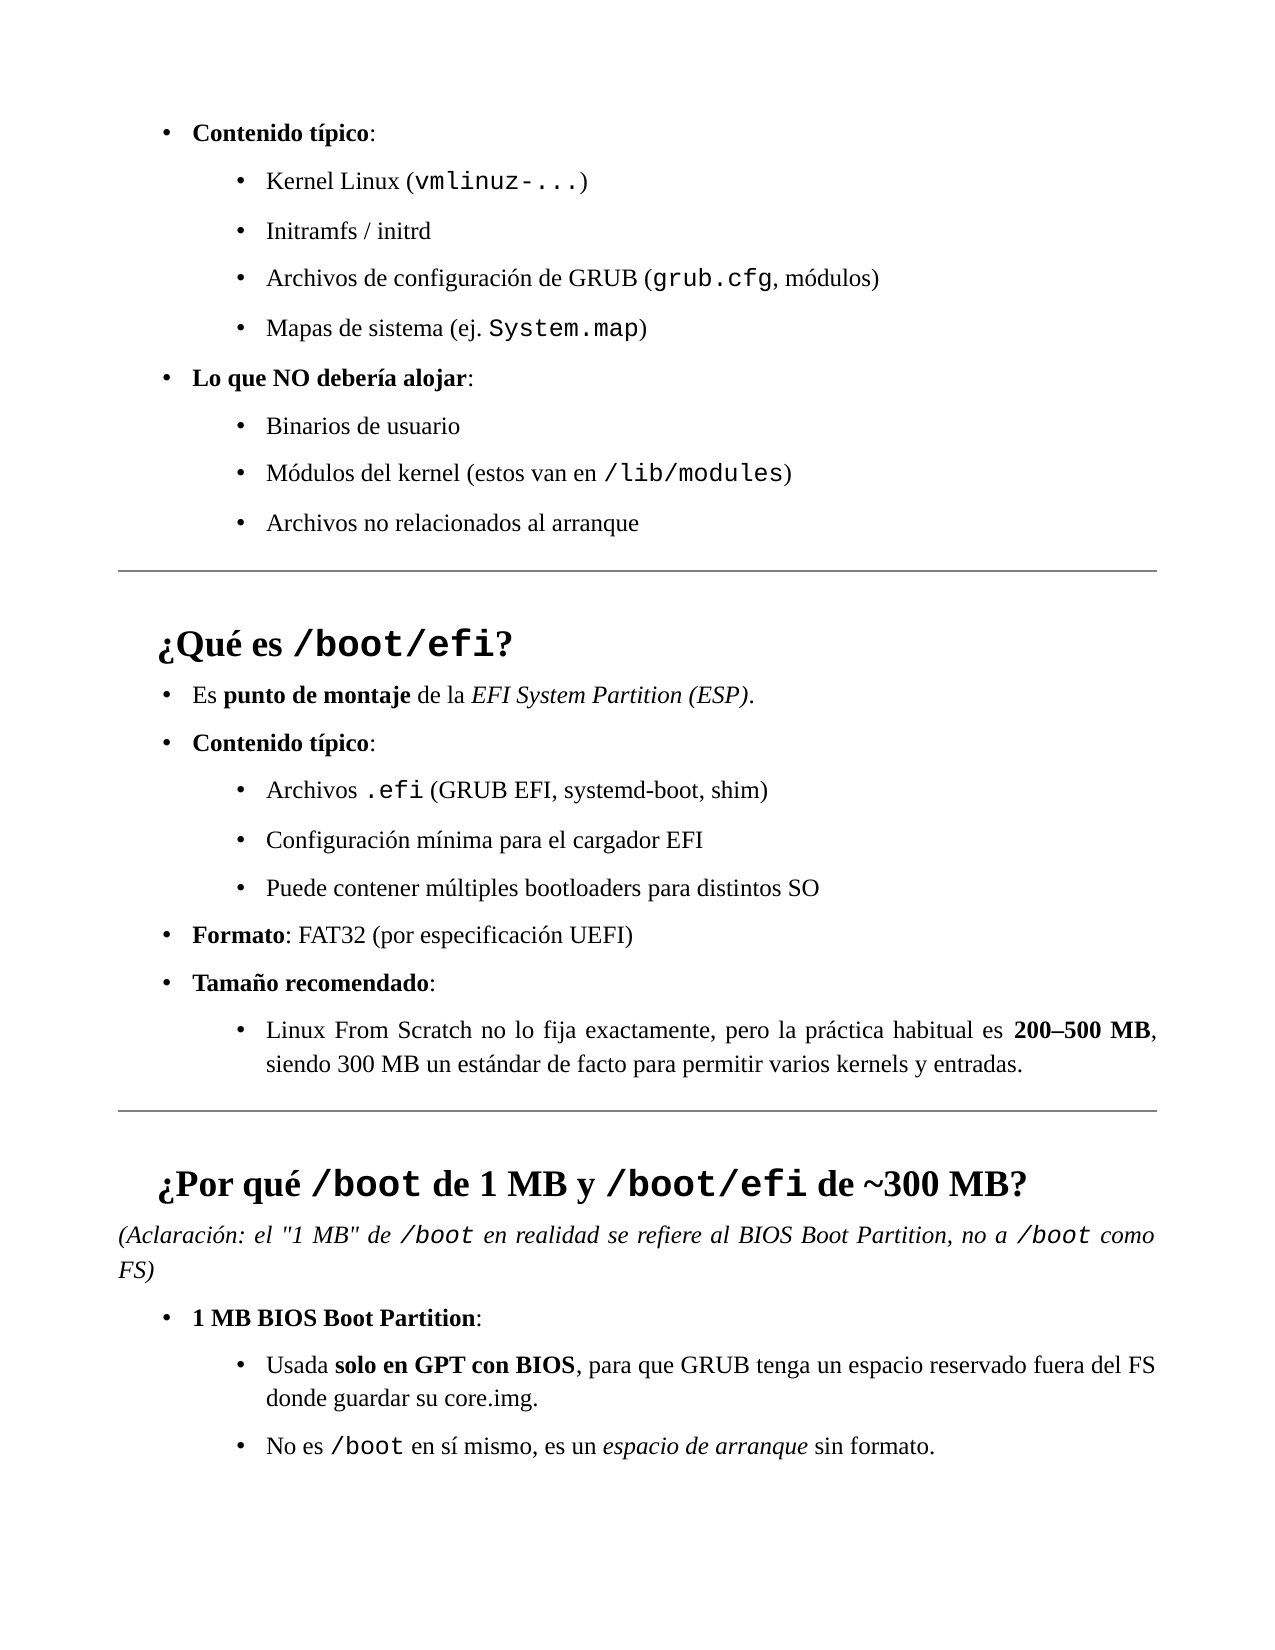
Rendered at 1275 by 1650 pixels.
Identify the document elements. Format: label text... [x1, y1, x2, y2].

list Archivos .efi (GRUB EFI, systemd-boot, shim) [236, 775, 1157, 806]
list Formato: FAT32 (por especificación UEFI) [162, 920, 1157, 949]
subtitle 📏 ¿Por qué /boot de 1 MB y /boot/efi de ~300 MB? [118, 1161, 1157, 1208]
list Puede contener múltiples bootloaders para distintos SO [236, 873, 1157, 902]
list Kernel Linux (vmlinuz-...) [236, 166, 1157, 197]
list Contenido típico: [162, 118, 1157, 147]
text (Aclaración: el "1 MB" de /boot en realidad se refiere al BIOS Boot Partition, no a /boot como FS) [118, 1220, 1157, 1284]
list No es /boot en sí mismo, es un espacio de arranque sin formato. [236, 1431, 1157, 1462]
list Configuración mínima para el cargador EFI [236, 825, 1157, 854]
list Mapas de sistema (ej. System.map) [236, 313, 1157, 344]
list Usada solo en GPT con BIOS, para que GRUB tenga un espacio reservado fuera del FS donde guardar su core.img. [236, 1350, 1157, 1412]
list 1 MB BIOS Boot Partition: [162, 1303, 1157, 1332]
list Módulos del kernel (estos van en /lib/modules) [236, 458, 1157, 489]
list Contenido típico: [162, 728, 1157, 756]
list Es punto de montaje de la EFI System Partition (ESP). [162, 680, 1157, 709]
list Initramfs / initrd [236, 216, 1157, 244]
list Tamaño recomendado: [162, 968, 1157, 997]
list Lo que NO debería alojar: [162, 363, 1157, 392]
list Linux From Scratch no lo fija exactamente, pero la práctica habitual es 200–500 MB, siendo 300 MB un estándar de facto para permitir varios kernels y entradas. [236, 1016, 1157, 1077]
list Archivos de configuración de GRUB (grub.cfg, módulos) [236, 263, 1157, 294]
subtitle 📂 ¿Qué es /boot/efi? [118, 621, 1157, 667]
list Archivos no relacionados al arranque [236, 508, 1157, 537]
list Binarios de usuario [236, 411, 1157, 440]
